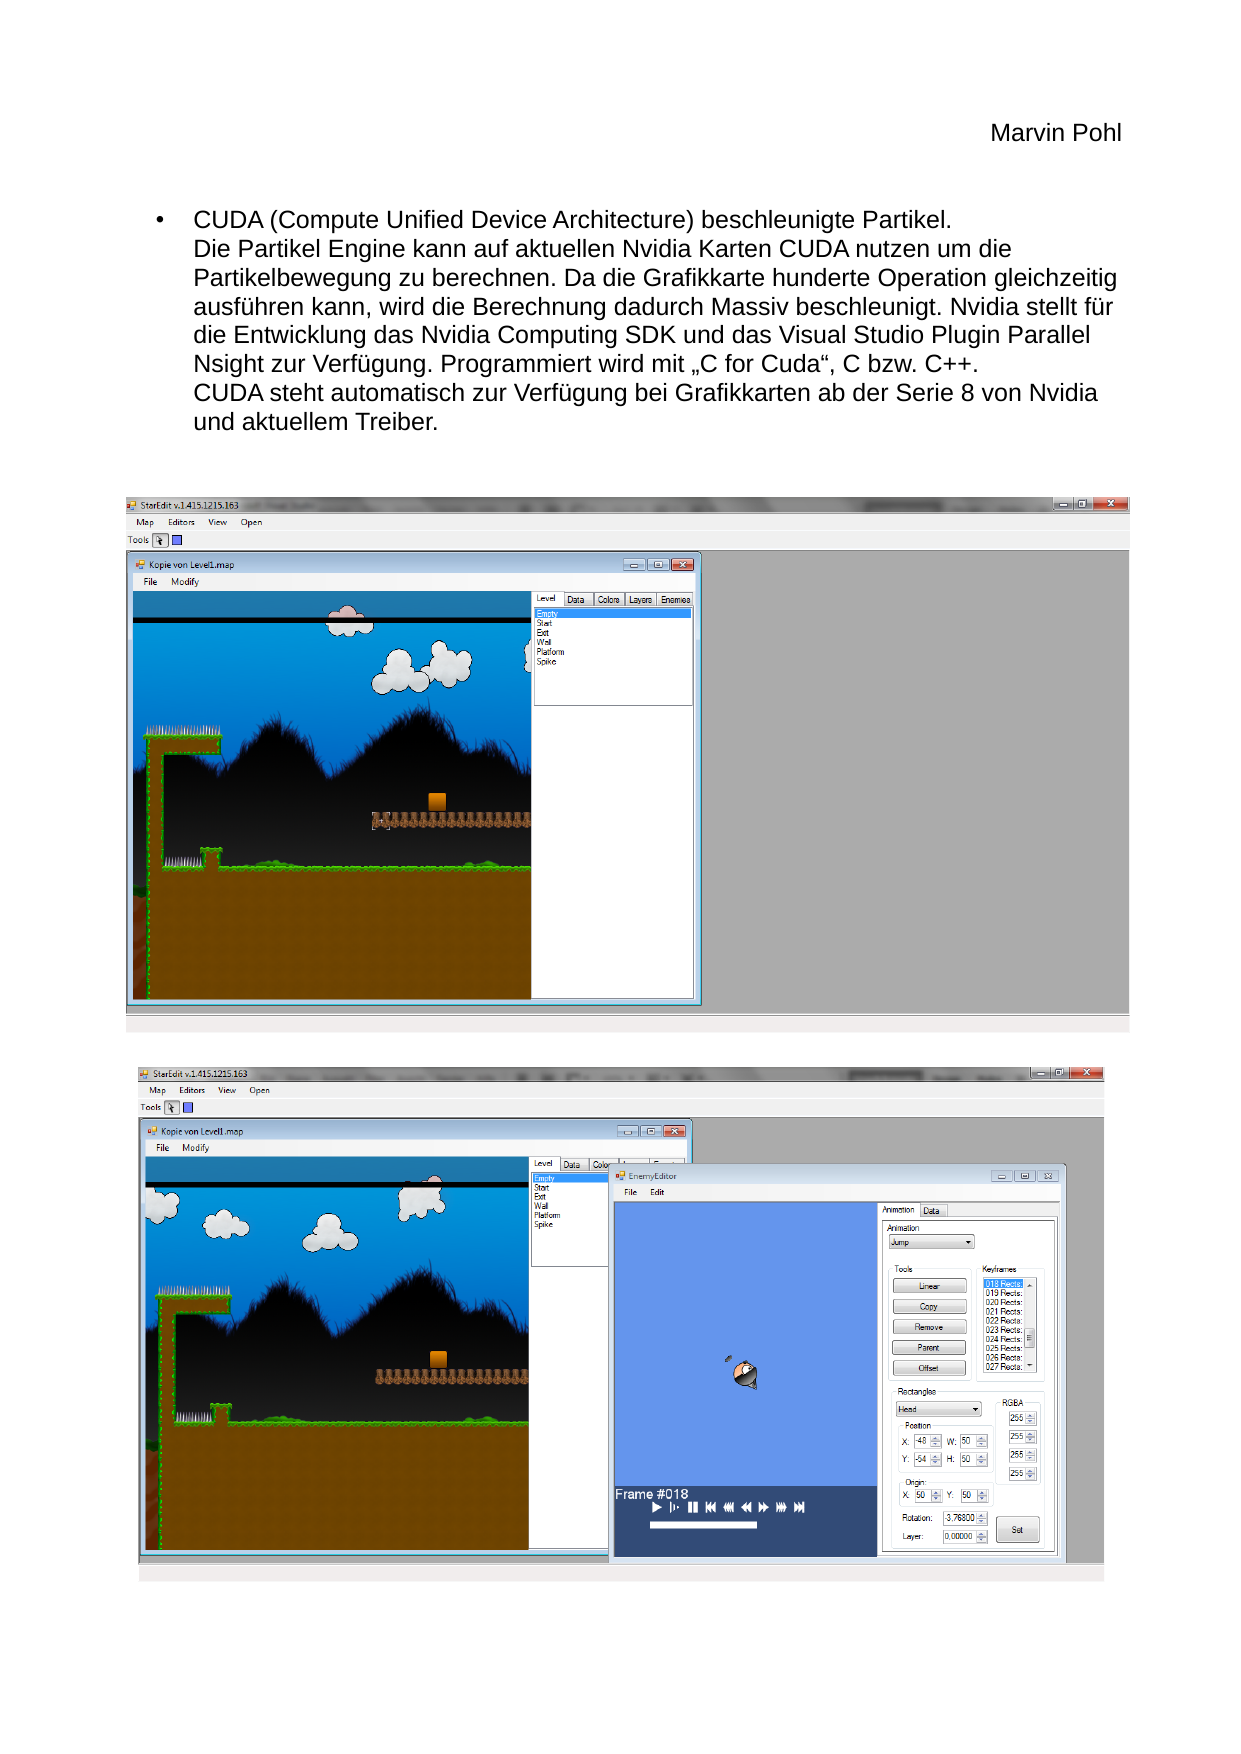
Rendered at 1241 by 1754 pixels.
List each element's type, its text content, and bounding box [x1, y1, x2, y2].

list Die Partikel Engine kann auf aktuellen Nvidia Karten CUDA nutzen um die Partikelbewegung zu berechnen. Da die Grafikkarte hunderte Operation gleichzeitig ausführen kann, wird die Berechnung dadurch Massiv beschleunigt. Nvidia stellt für die Entwicklung das Nvidia Computing SDK und das Visual Studio Plugin Parallel Nsight zur Verfügung. Programmiert wird mit „C for Cuda“, C bzw. C++. [156, 234, 1122, 378]
picture [126, 497, 1130, 1033]
picture [138, 1067, 1105, 1582]
list CUDA steht automatisch zur Verfügung bei Grafikkarten ab der Serie 8 von Nvidia und aktuellem Treiber. [156, 378, 1122, 435]
list CUDA (Compute Unified Device Architecture) beschleunigte Partikel. [156, 205, 1122, 234]
